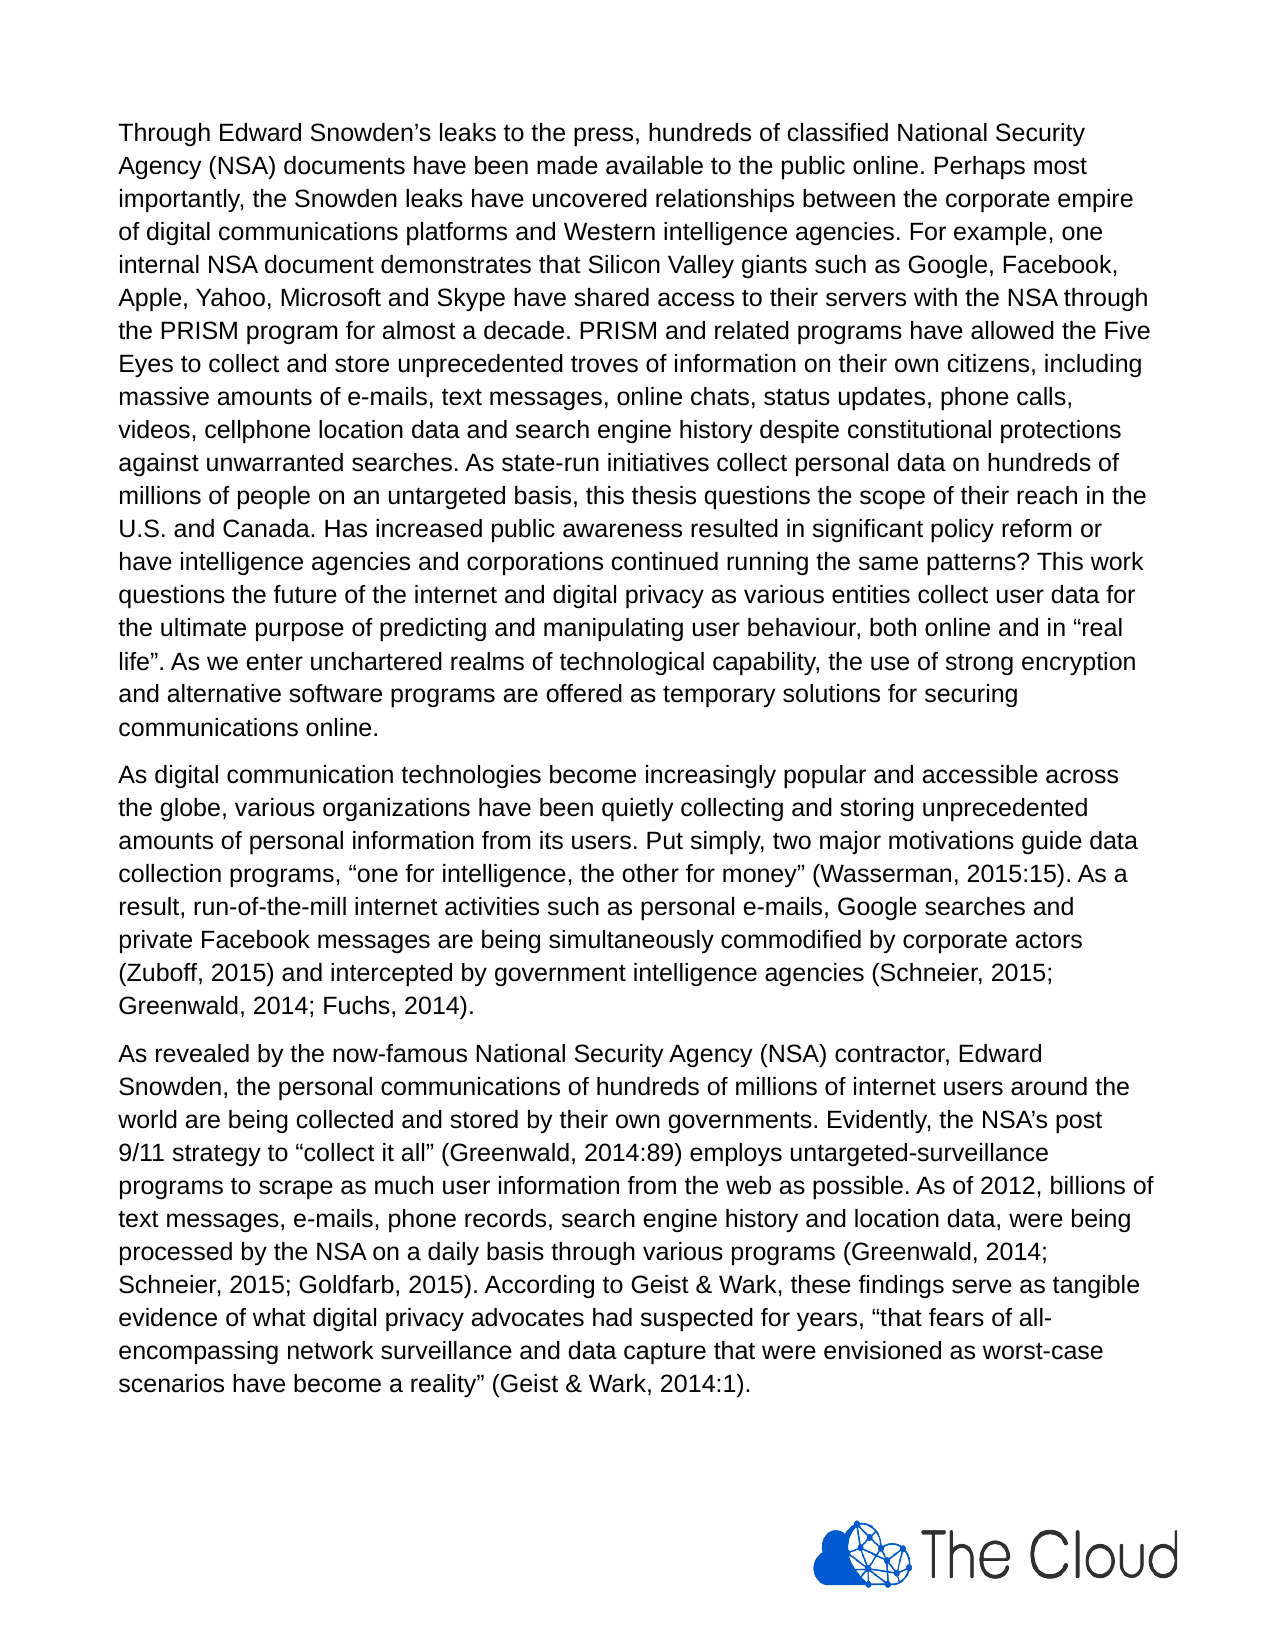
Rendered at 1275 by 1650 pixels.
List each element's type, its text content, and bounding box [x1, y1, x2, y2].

picture [813, 1520, 1178, 1588]
text As digital communication technologies become increasingly popular and accessible across the globe, various organizations have been quietly collecting and storing unprecedented amounts of personal information from its users. Put simply, two major motivations guide data collection programs, “one for intelligence, the other for money” (Wasserman, 2015:15). As a result, run-of-the-mill internet activities such as personal e-mails, Google searches and private Facebook messages are being simultaneously commodified by corporate actors (Zuboff, 2015) and intercepted by government intelligence agencies (Schneier, 2015; Greenwald, 2014; Fuchs, 2014). [118, 760, 1157, 1020]
text As revealed by the now-famous National Security Agency (NSA) contractor, Edward Snowden, the personal communications of hundreds of millions of internet users around the world are being collected and stored by their own governments. Evidently, the NSA’s post 9/11 strategy to “collect it all” (Greenwald, 2014:89) employs untargeted-surveillance programs to scrape as much user information from the web as possible. As of 2012, billions of text messages, e-mails, phone records, search engine history and location data, were being processed by the NSA on a daily basis through various programs (Greenwald, 2014; Schneier, 2015; Goldfarb, 2015). According to Geist & Wark, these findings serve as tangible evidence of what digital privacy advocates had suspected for years, “that fears of all-encompassing network surveillance and data capture that were envisioned as worst-case scenarios have become a reality” (Geist & Wark, 2014:1). [118, 1039, 1157, 1398]
text Through Edward Snowden’s leaks to the press, hundreds of classified National Security Agency (NSA) documents have been made available to the public online. Perhaps most importantly, the Snowden leaks have uncovered relationships between the corporate empire of digital communications platforms and Western intelligence agencies. For example, one internal NSA document demonstrates that Silicon Valley giants such as Google, Facebook, Apple, Yahoo, Microsoft and Skype have shared access to their servers with the NSA through the PRISM program for almost a decade. PRISM and related programs have allowed the Five Eyes to collect and store unprecedented troves of information on their own citizens, including massive amounts of e-mails, text messages, online chats, status updates, phone calls, videos, cellphone location data and search engine history despite constitutional protections against unwarranted searches. As state-run initiatives collect personal data on hundreds of millions of people on an untargeted basis, this thesis questions the scope of their reach in the U.S. and Canada. Has increased public awareness resulted in significant policy reform or have intelligence agencies and corporations continued running the same patterns? This work questions the future of the internet and digital privacy as various entities collect user data for the ultimate purpose of predicting and manipulating user behaviour, both online and in “real life”. As we enter unchartered realms of technological capability, the use of strong encryption and alternative software programs are offered as temporary solutions for securing communications online. [118, 118, 1157, 741]
